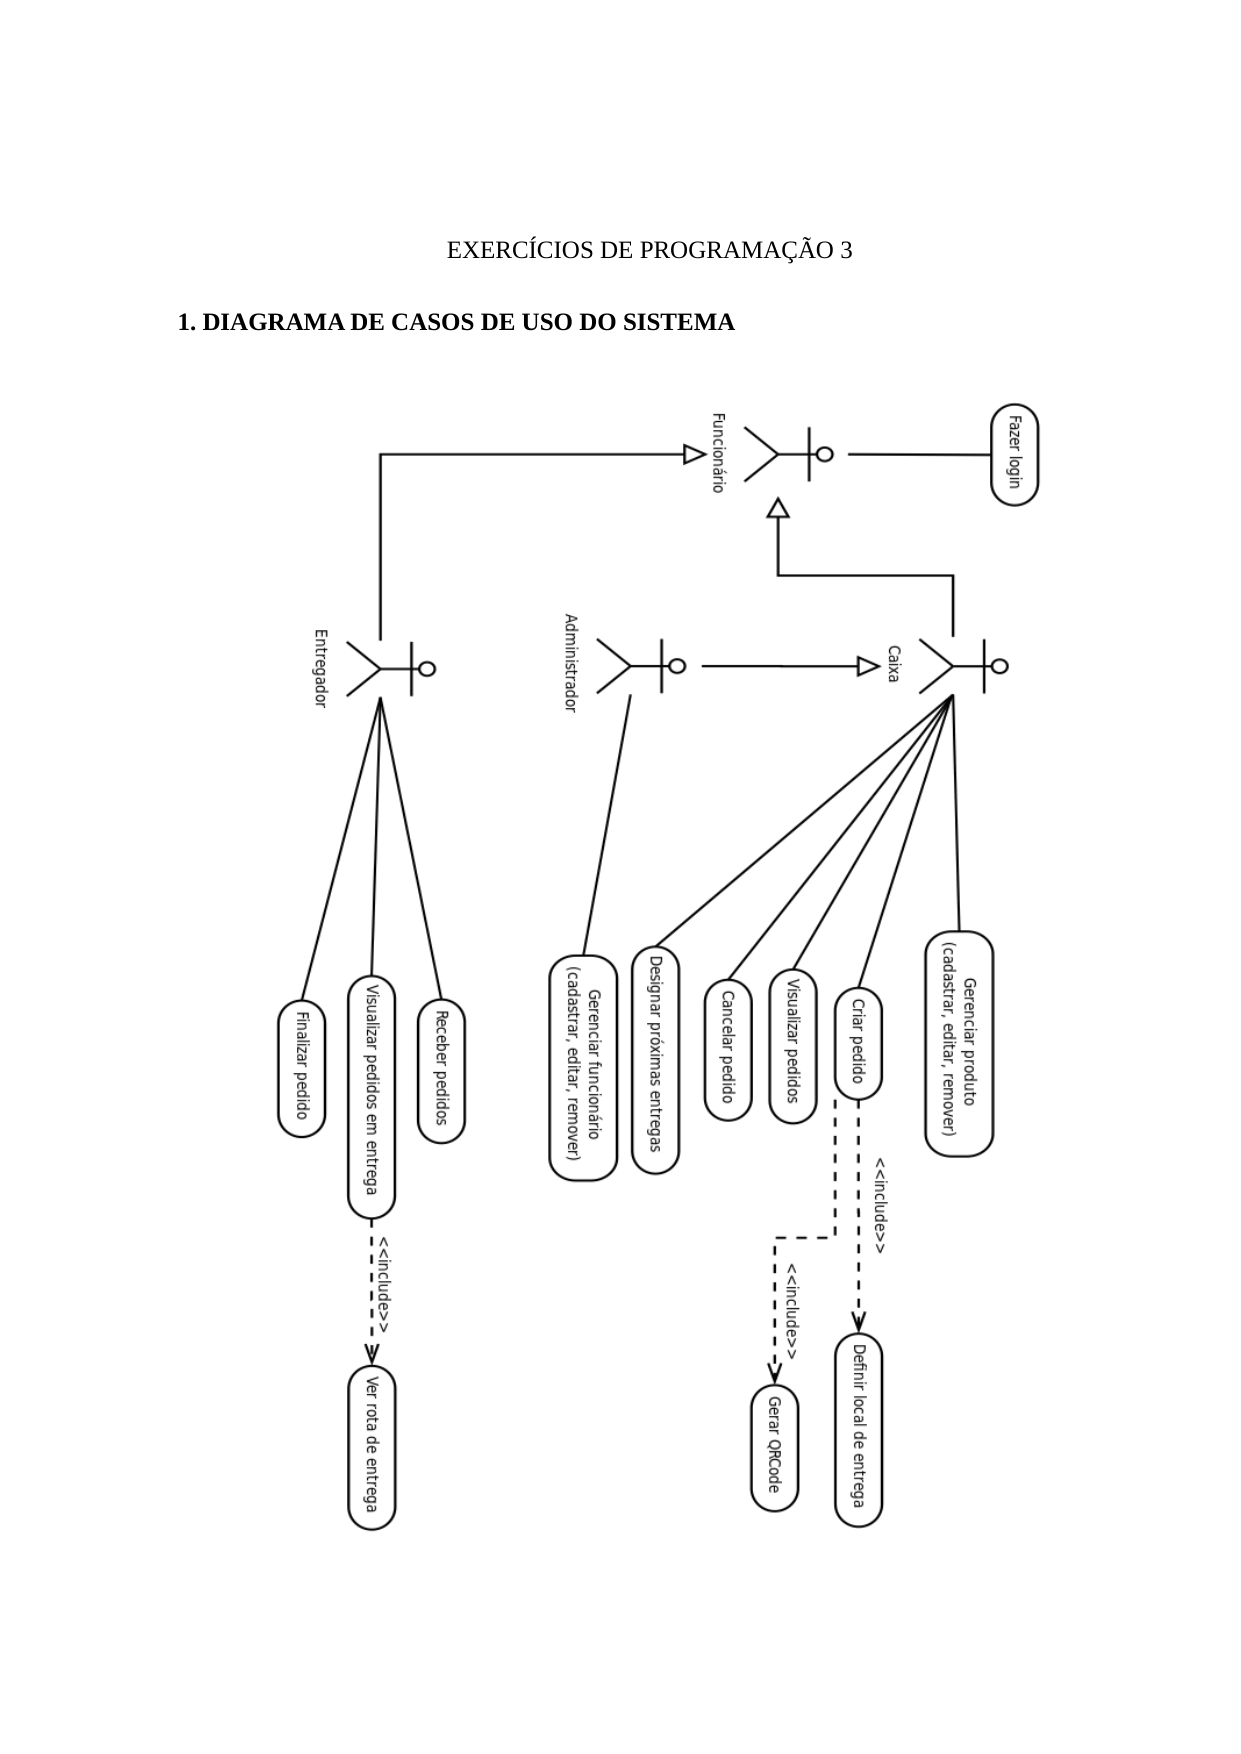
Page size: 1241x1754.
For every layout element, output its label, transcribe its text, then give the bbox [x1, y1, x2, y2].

picture [217, 364, 1082, 1587]
text 1. DIAGRAMA DE CASOS DE USO DO SISTEMA [177, 307, 1122, 336]
text EXERCÍCIOS DE PROGRAMAÇÃO 3 [177, 235, 1122, 264]
